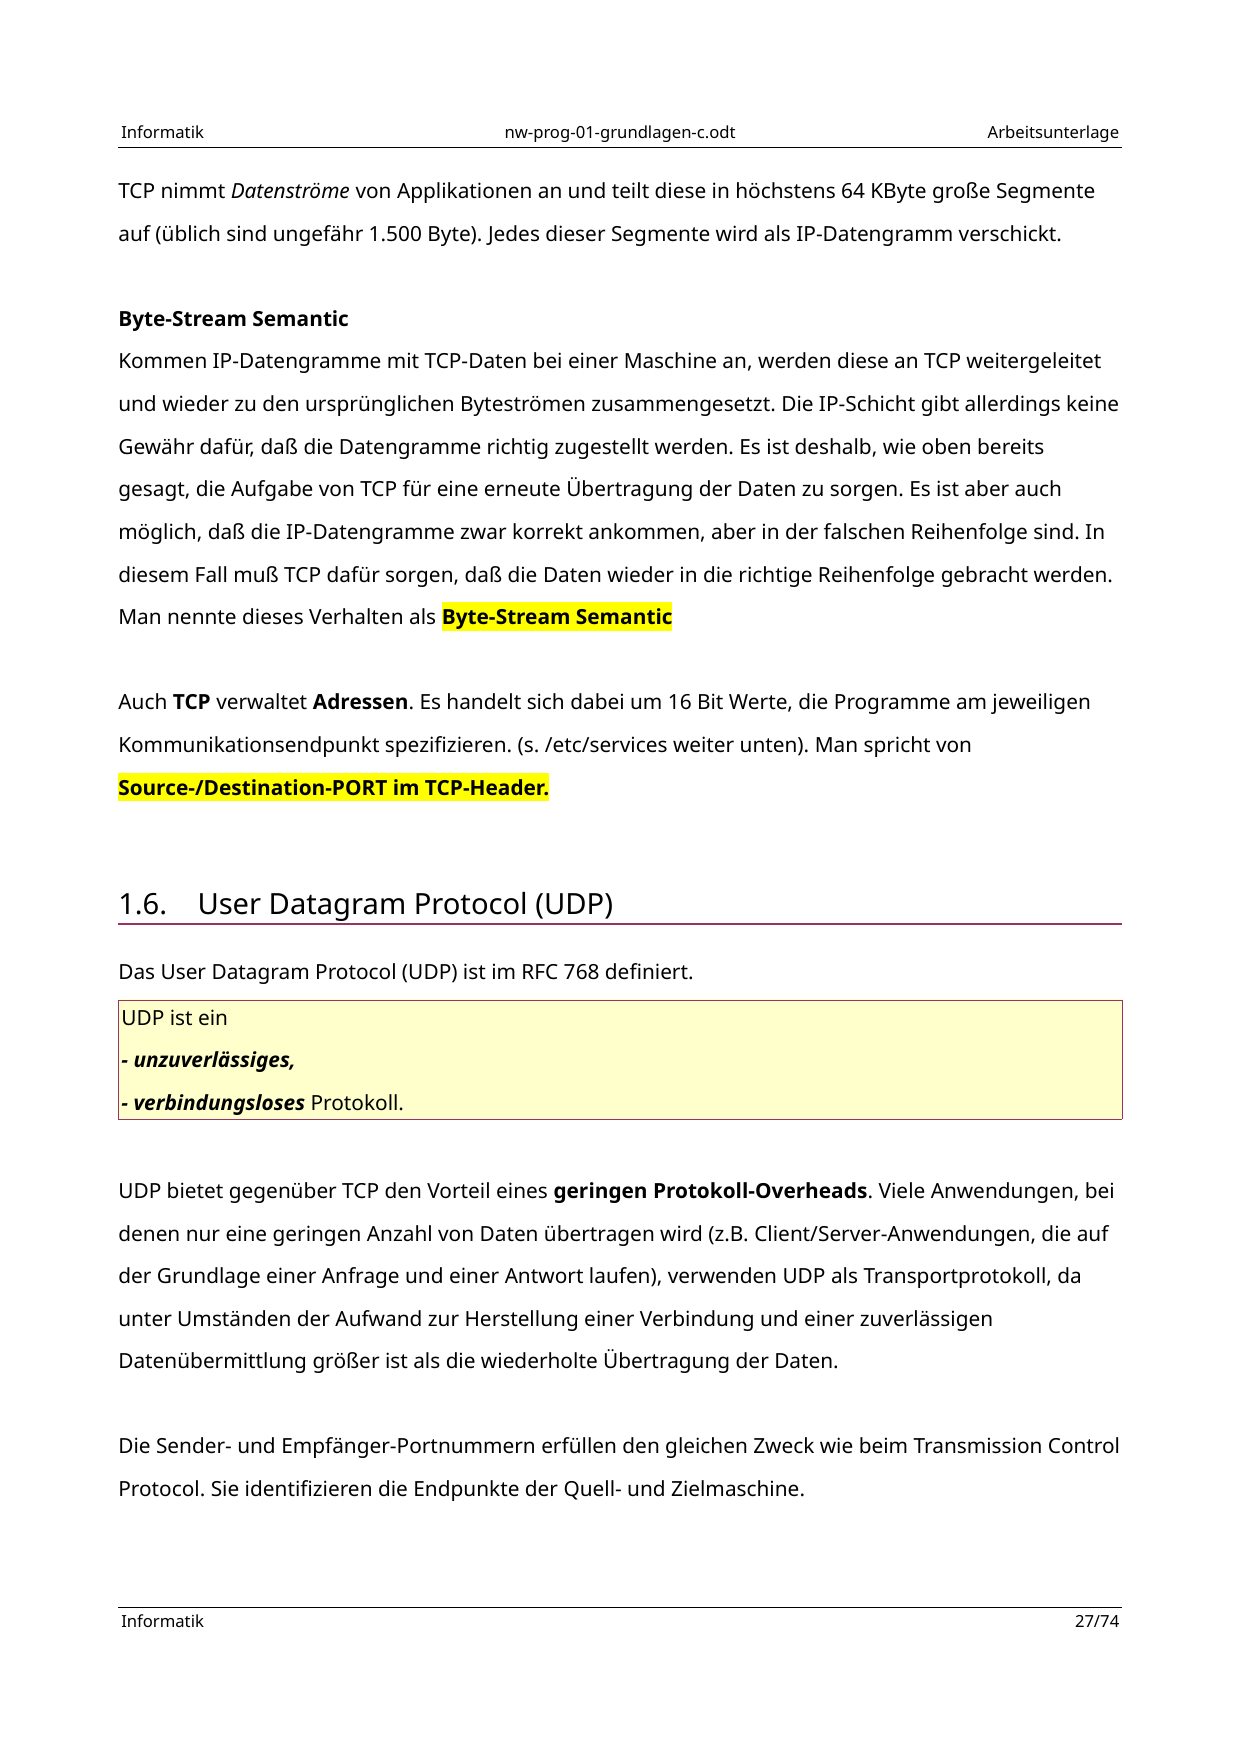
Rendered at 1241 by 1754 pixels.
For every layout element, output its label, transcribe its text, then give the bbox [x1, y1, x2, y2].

text Byte-Stream Semantic [118, 304, 1122, 332]
text TCP nimmt Datenströme von Applikationen an und teilt diese in höchstens 64 KByte große Segmente auf (üblich sind ungefähr 1.500 Byte). Jedes dieser Segmente wird als IP-Datengramm verschickt. [118, 176, 1122, 247]
text Das User Datagram Protocol (UDP) ist im RFC 768 definiert. [118, 957, 1122, 985]
text - unzuverlässiges, [119, 1042, 1122, 1074]
subtitle User Datagram Protocol (UDP) [118, 883, 1122, 923]
text Kommen IP-Datengramme mit TCP-Daten bei einer Maschine an, werden diese an TCP weitergeleitet und wieder zu den ursprünglichen Byteströmen zusammengesetzt. Die IP-Schicht gibt allerdings keine Gewähr dafür, daß die Datengramme richtig zugestellt werden. Es ist deshalb, wie oben bereits gesagt, die Aufgabe von TCP für eine erneute Übertragung der Daten zu sorgen. Es ist aber auch möglich, daß die IP-Datengramme zwar korrekt ankommen, aber in der falschen Reihenfolge sind. In diesem Fall muß TCP dafür sorgen, daß die Daten wieder in die richtige Reihenfolge gebracht werden. Man nennte dieses Verhalten als Byte-Stream Semantic [118, 347, 1122, 631]
text Die Sender- und Empfänger-Portnummern erfüllen den gleichen Zweck wie beim Transmission Control Protocol. Sie identifizieren die Endpunkte der Quell- und Zielmaschine. [118, 1432, 1122, 1503]
text - verbindungsloses Protokoll. [119, 1085, 1122, 1119]
text Auch TCP verwaltet Adressen. Es handelt sich dabei um 16 Bit Werte, die Programme am jeweiligen Kommunikationsendpunkt spezifizieren. (s. /etc/services weiter unten). Man spricht von Source-/Destination-PORT im TCP-Header. [118, 687, 1122, 801]
text UDP bietet gegenüber TCP den Vorteil eines geringen Protokoll-Overheads. Viele Anwendungen, bei denen nur eine geringen Anzahl von Daten übertragen wird (z.B. Client/Server-Anwendungen, die auf der Grundlage einer Anfrage und einer Antwort laufen), verwenden UDP als Transportprotokoll, da unter Umständen der Aufwand zur Herstellung einer Verbindung und einer zuverlässigen Datenübermittlung größer ist als die wiederholte Übertragung der Daten. [118, 1176, 1122, 1375]
text UDP ist ein [119, 1001, 1122, 1031]
